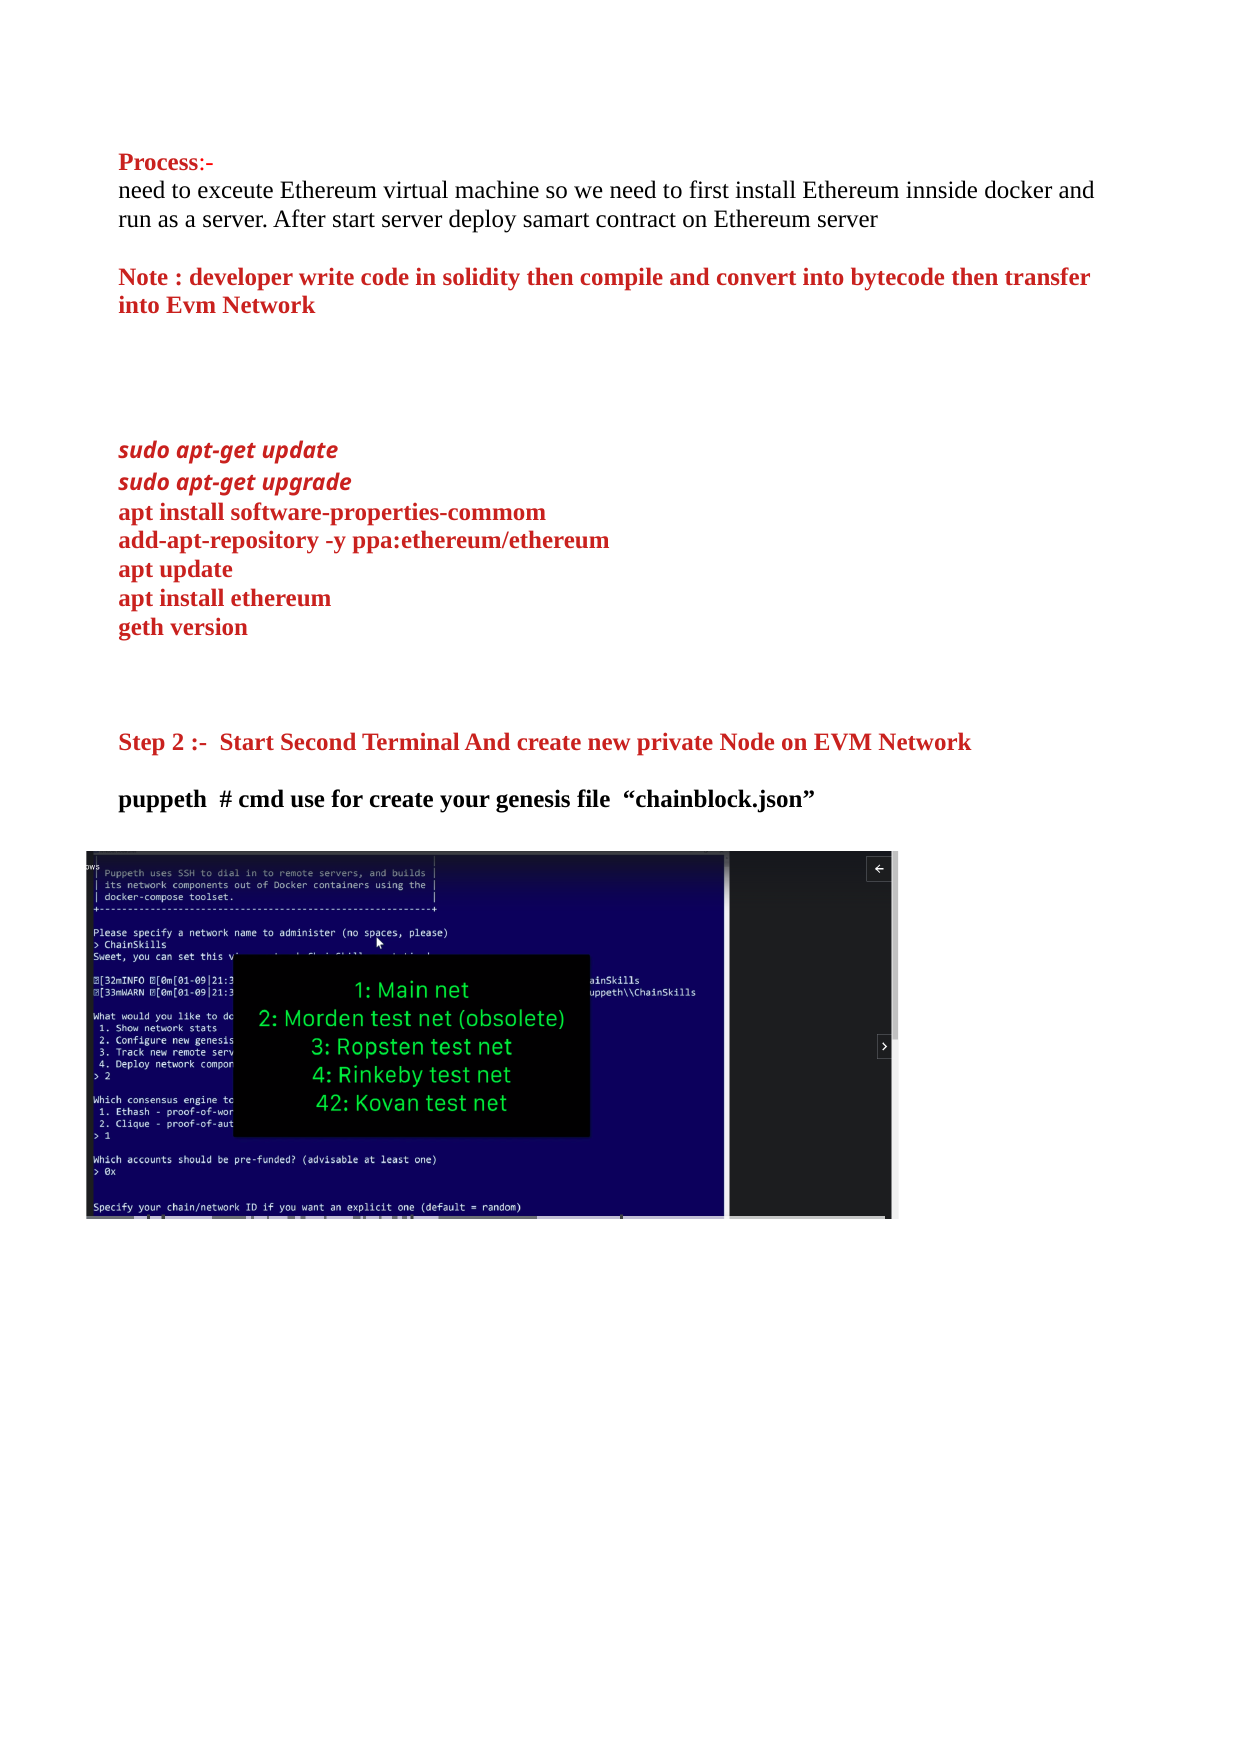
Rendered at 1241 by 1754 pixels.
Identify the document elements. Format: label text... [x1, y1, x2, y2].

text sudo apt-get update sudo apt-get upgrade [118, 434, 1122, 497]
text geth version [118, 612, 1122, 641]
text Note : developer write code in solidity then compile and convert into bytecode then transfer into Evm Network [118, 262, 1122, 319]
text puppeth # cmd use for create your genesis file “chainblock.json” [118, 784, 1122, 813]
text need to exceute Ethereum virtual machine so we need to first install Ethereum innside docker and [118, 176, 1122, 204]
text Process:- [118, 147, 1122, 176]
text Step 2 :- Start Second Terminal And create new private Node on EVM Network [118, 727, 1122, 756]
picture [86, 851, 899, 1219]
text apt update [118, 554, 1122, 583]
text run as a server. After start server deploy samart contract on Ethereum server [118, 204, 1122, 233]
text add-apt-repository -y ppa:ethereum/ethereum [118, 526, 1122, 554]
text apt install ethereum [118, 583, 1122, 612]
text apt install software-properties-commom [118, 497, 1122, 526]
